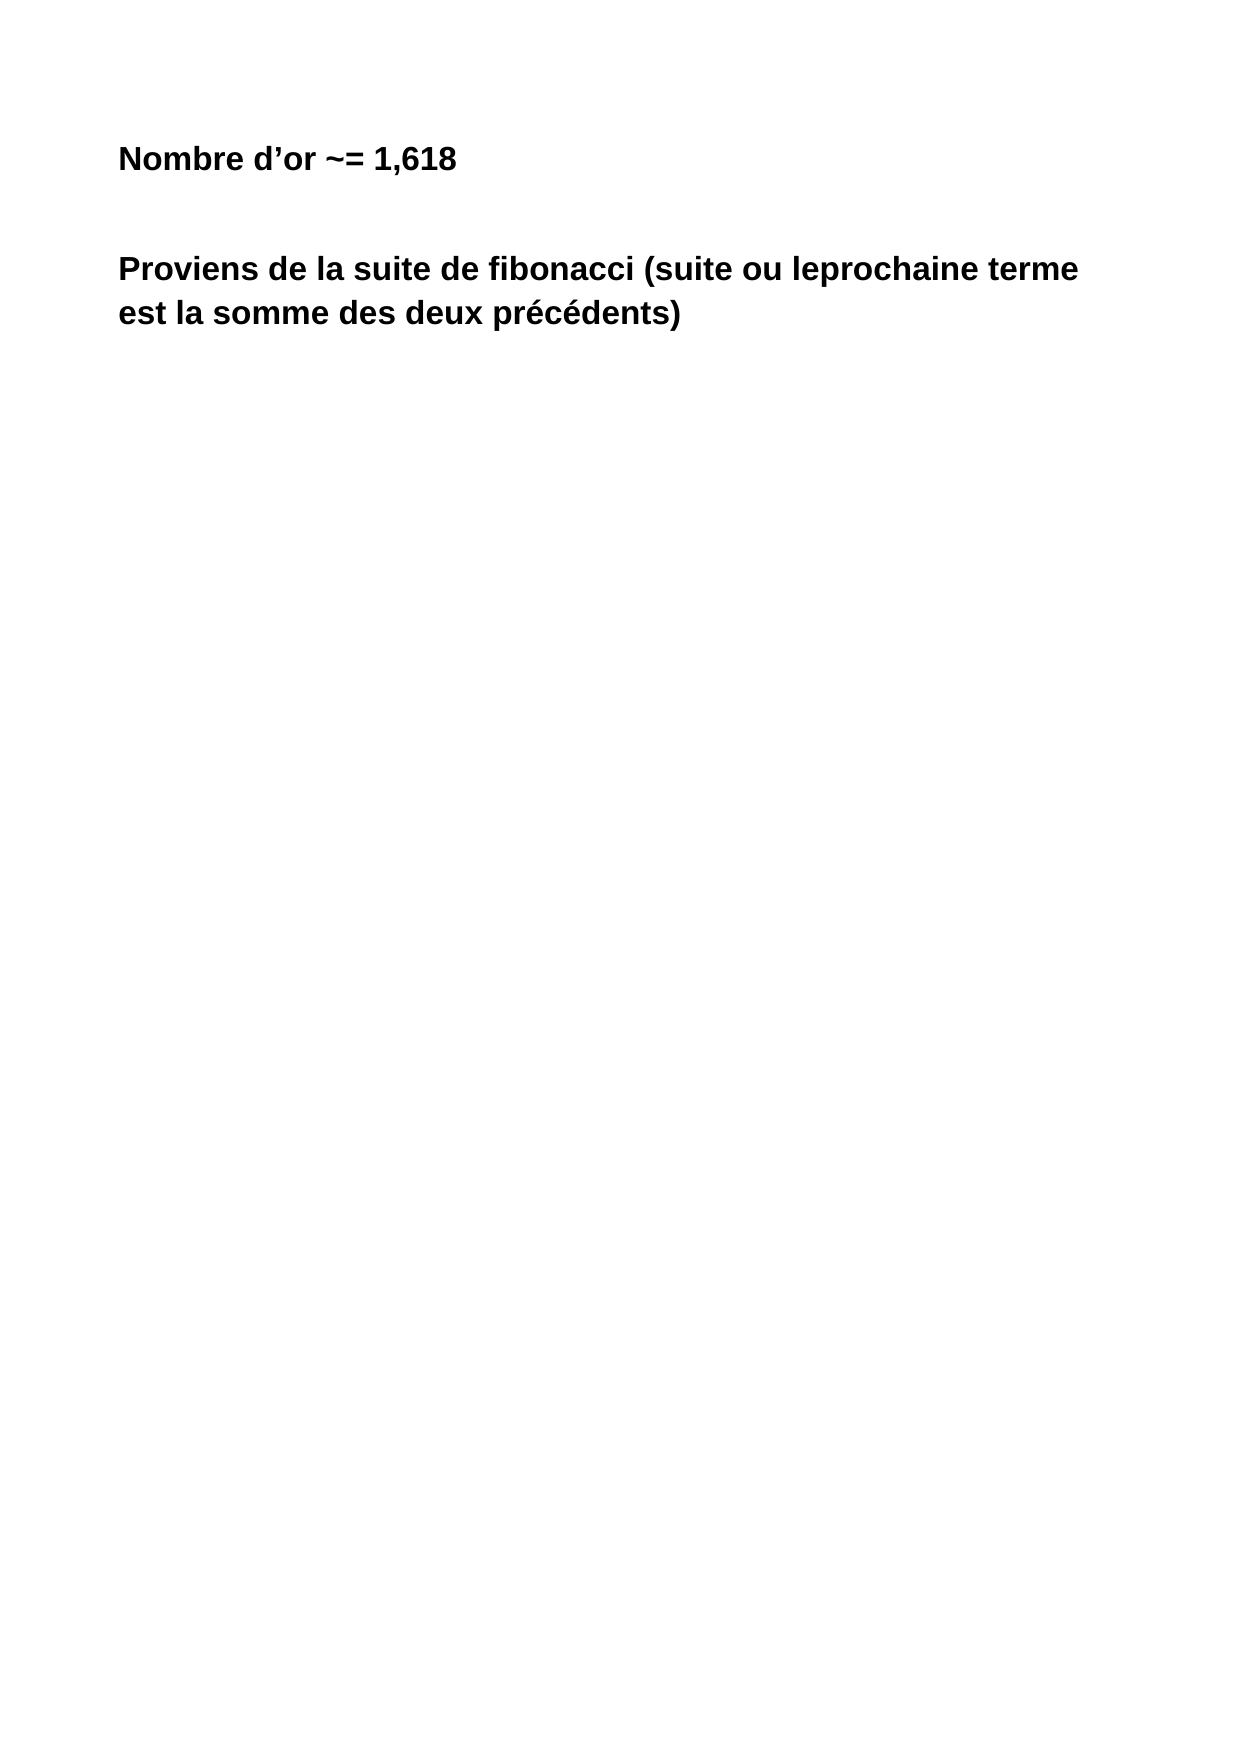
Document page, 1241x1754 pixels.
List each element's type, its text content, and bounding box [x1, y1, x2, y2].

text Proviens de la suite de fibonacci (suite ou leprochaine terme est la somme des deux précédents) [118, 249, 1122, 331]
subtitle Nombre d’or ~= 1,618 [118, 139, 1122, 177]
